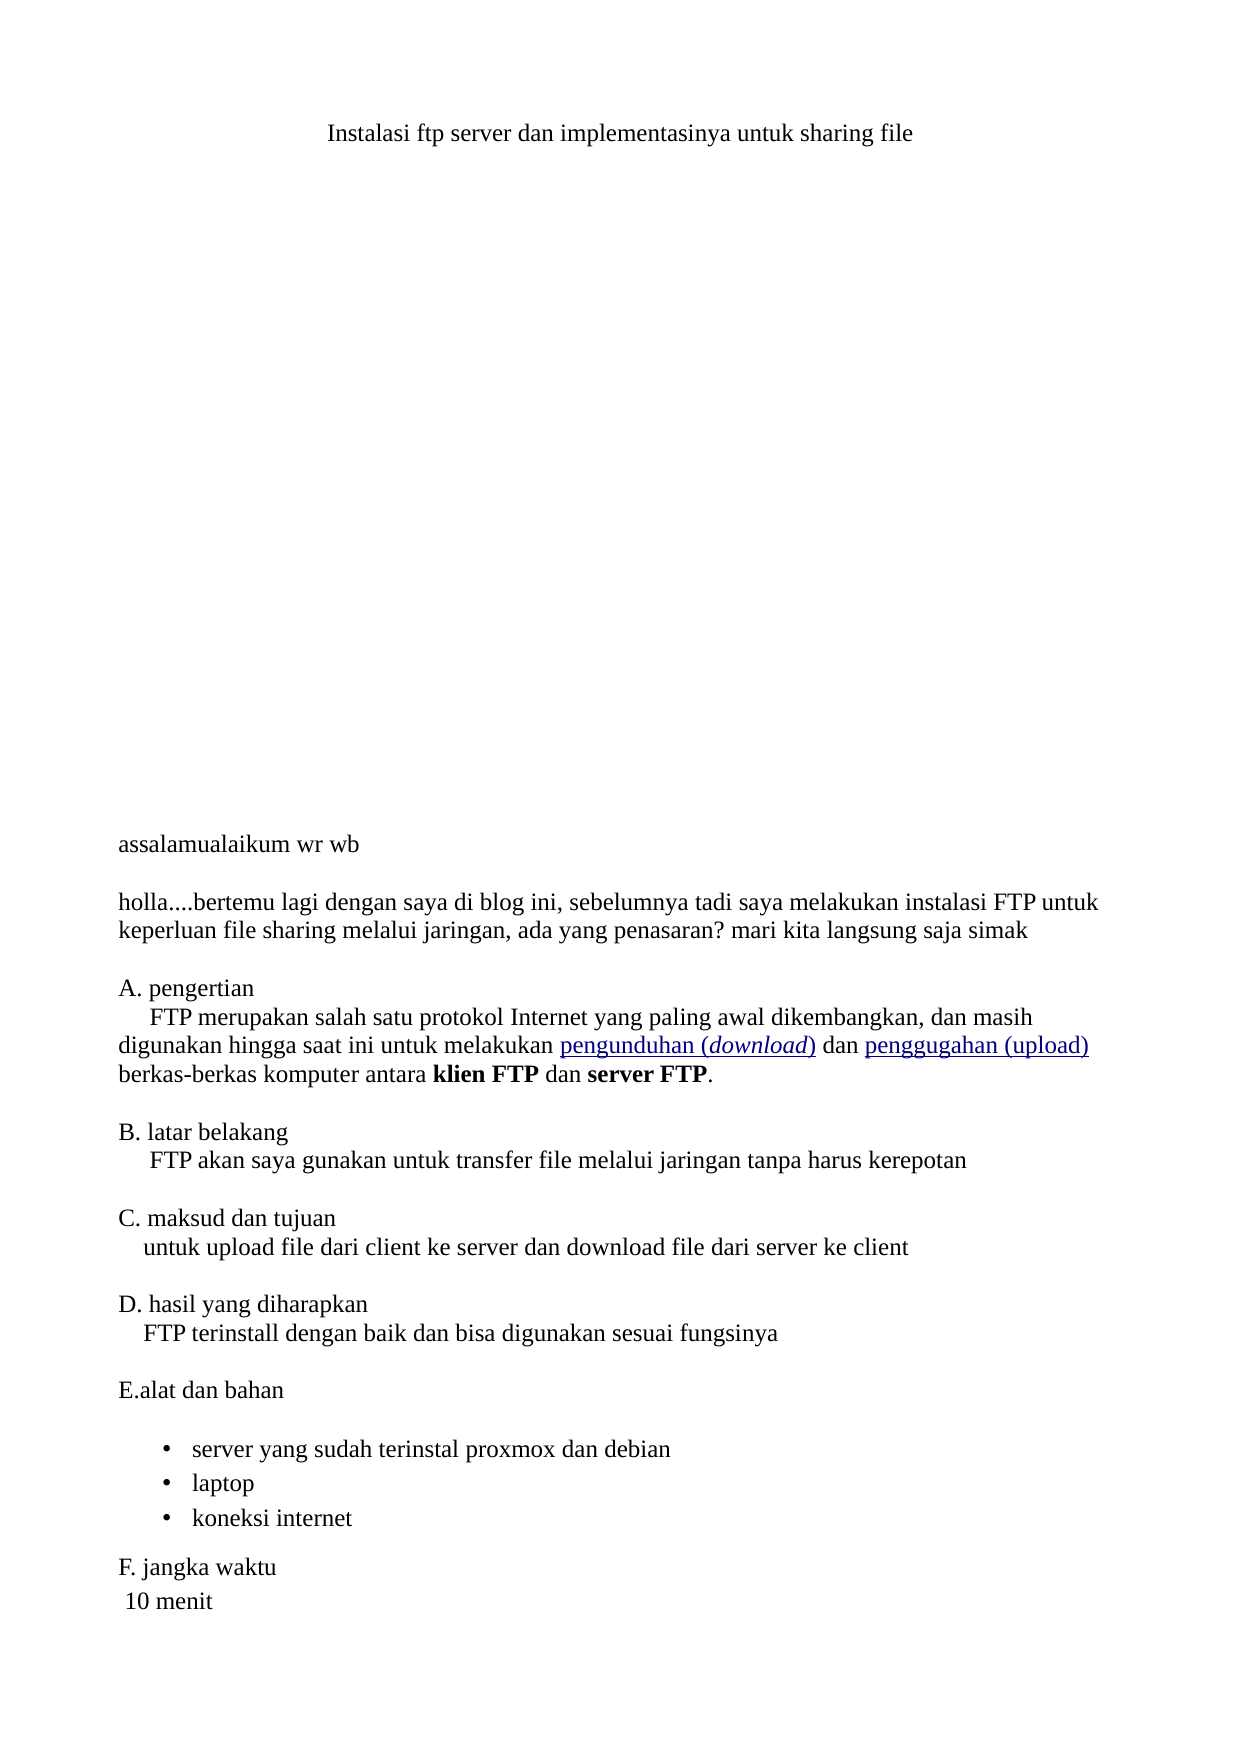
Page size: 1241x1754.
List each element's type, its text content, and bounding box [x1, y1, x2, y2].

list koneksi internet [162, 1503, 1122, 1532]
list server yang sudah terinstal proxmox dan debian [162, 1434, 1122, 1463]
list laptop [162, 1468, 1122, 1497]
text Instalasi ftp server dan implementasinya untuk sharing file [118, 118, 1122, 147]
text F. jangka waktu 10 menit [118, 1552, 1122, 1615]
text assalamualaikum wr wb holla....bertemu lagi dengan saya di blog ini, sebelumnya tadi saya melakukan instalasi FTP untuk keperluan file sharing melalui jaringan, ada yang penasaran? mari kita langsung saja simak A. pengertian FTP merupakan salah satu protokol Internet yang paling awal dikembangkan, dan masih digunakan hingga saat ini untuk melakukan pengunduhan (download) dan penggugahan (upload) berkas-berkas komputer antara klien FTP dan server FTP. B. latar belakang FTP akan saya gunakan untuk transfer file melalui jaringan tanpa harus kerepotan C. maksud dan tujuan untuk upload file dari client ke server dan download file dari server ke client D. hasil yang diharapkan FTP terinstall dengan baik dan bisa digunakan sesuai fungsinya E.alat dan bahan [118, 829, 1122, 1404]
